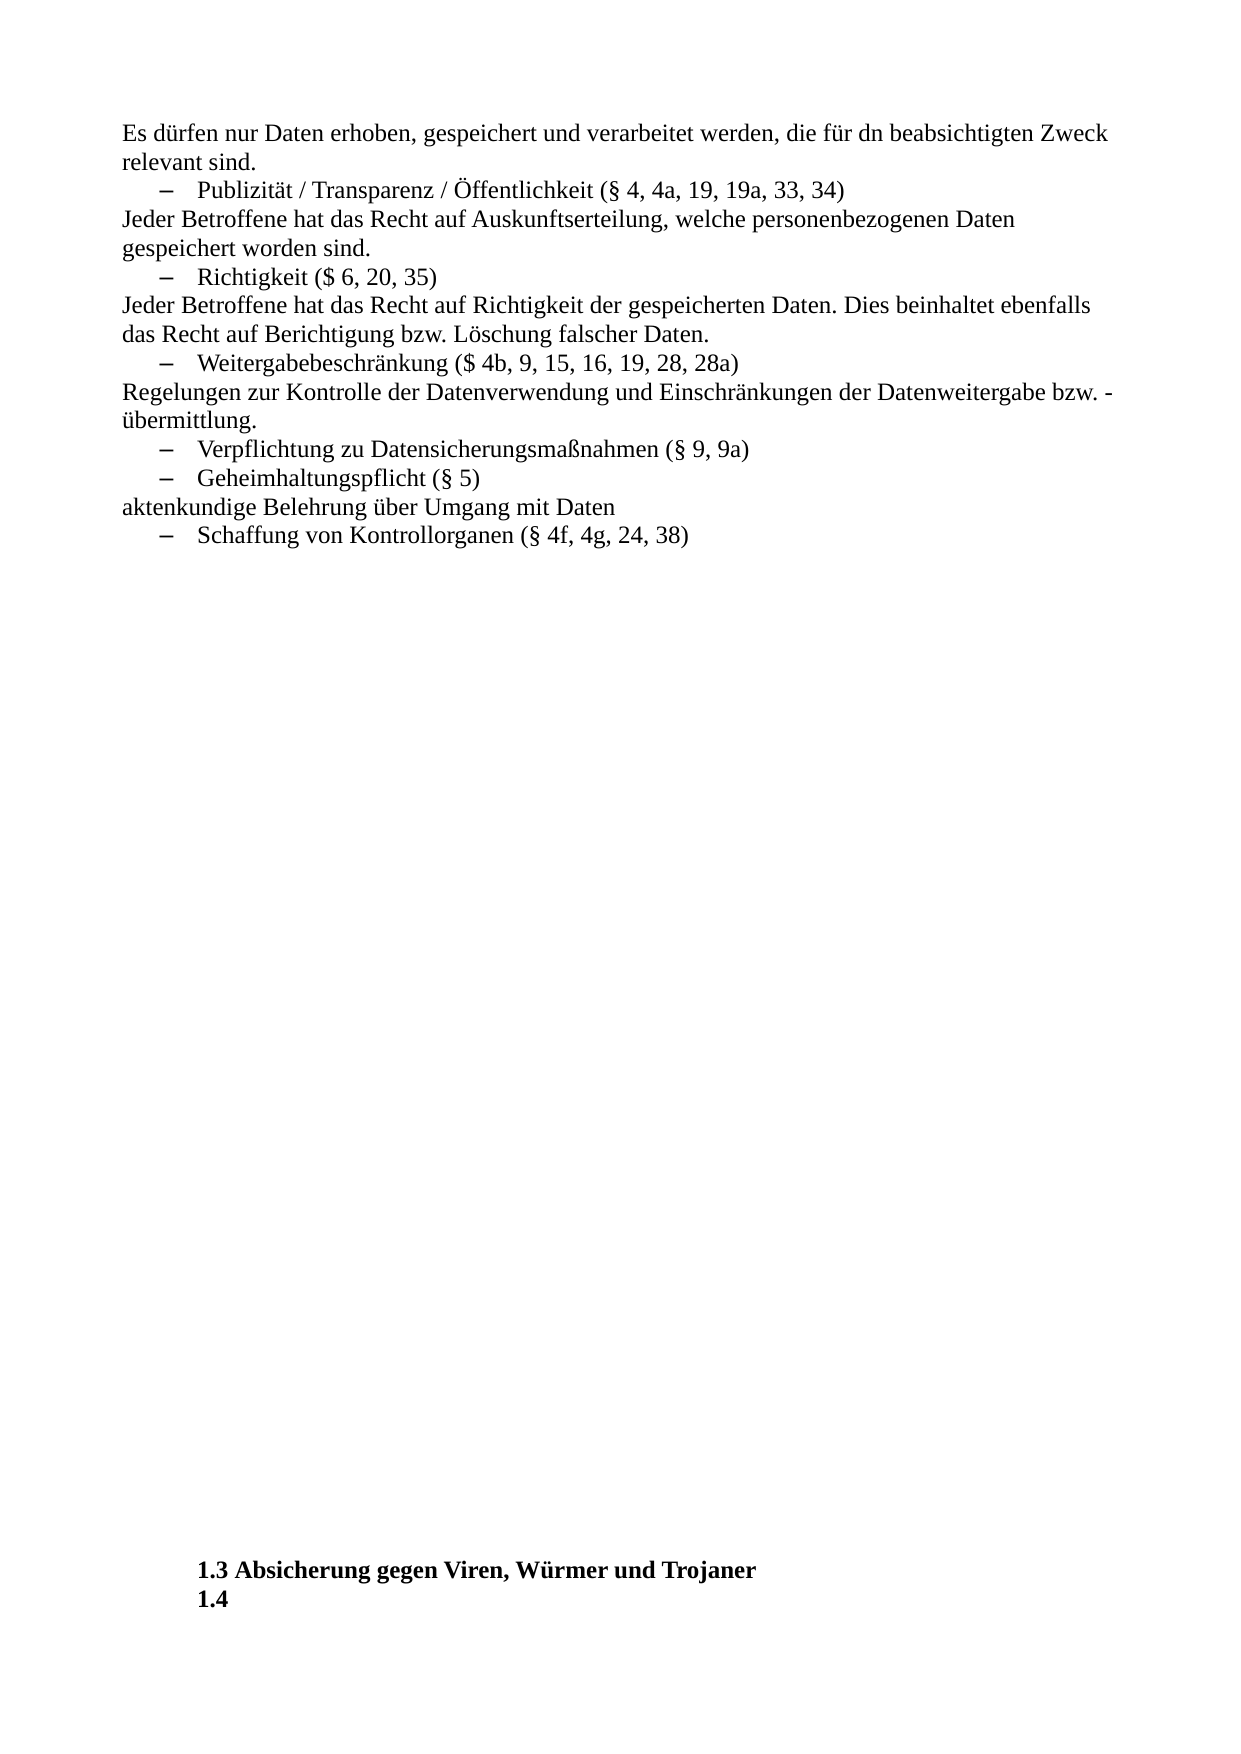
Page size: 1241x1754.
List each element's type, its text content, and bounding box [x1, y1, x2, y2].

list Absicherung gegen Viren, Würmer und Trojaner [197, 1556, 1123, 1584]
list Weitergabebeschränkung ($ 4b, 9, 15, 16, 19, 28, 28a) [159, 348, 1123, 377]
list Schaffung von Kontrollorganen (§ 4f, 4g, 24, 38) [159, 521, 1123, 549]
text Jeder Betroffene hat das Recht auf Auskunftserteilung, welche personenbezogenen Daten gespeichert worden sind. [122, 204, 1123, 262]
list Richtigkeit ($ 6, 20, 35) [159, 262, 1123, 291]
list Verpflichtung zu Datensicherungsmaßnahmen (§ 9, 9a) [159, 434, 1123, 463]
text Regelungen zur Kontrolle der Datenverwendung und Einschränkungen der Datenweitergabe bzw. -übermittlung. [122, 377, 1123, 434]
list Geheimhaltungspflicht (§ 5) [159, 463, 1123, 492]
list Publizität / Transparenz / Öffentlichkeit (§ 4, 4a, 19, 19a, 33, 34) [159, 176, 1123, 204]
text Jeder Betroffene hat das Recht auf Richtigkeit der gespeicherten Daten. Dies beinhaltet ebenfalls das Recht auf Berichtigung bzw. Löschung falscher Daten. [122, 291, 1123, 348]
text aktenkundige Belehrung über Umgang mit Daten [122, 492, 1123, 521]
text Es dürfen nur Daten erhoben, gespeichert und verarbeitet werden, die für dn beabsichtigten Zweck relevant sind. [122, 118, 1123, 176]
